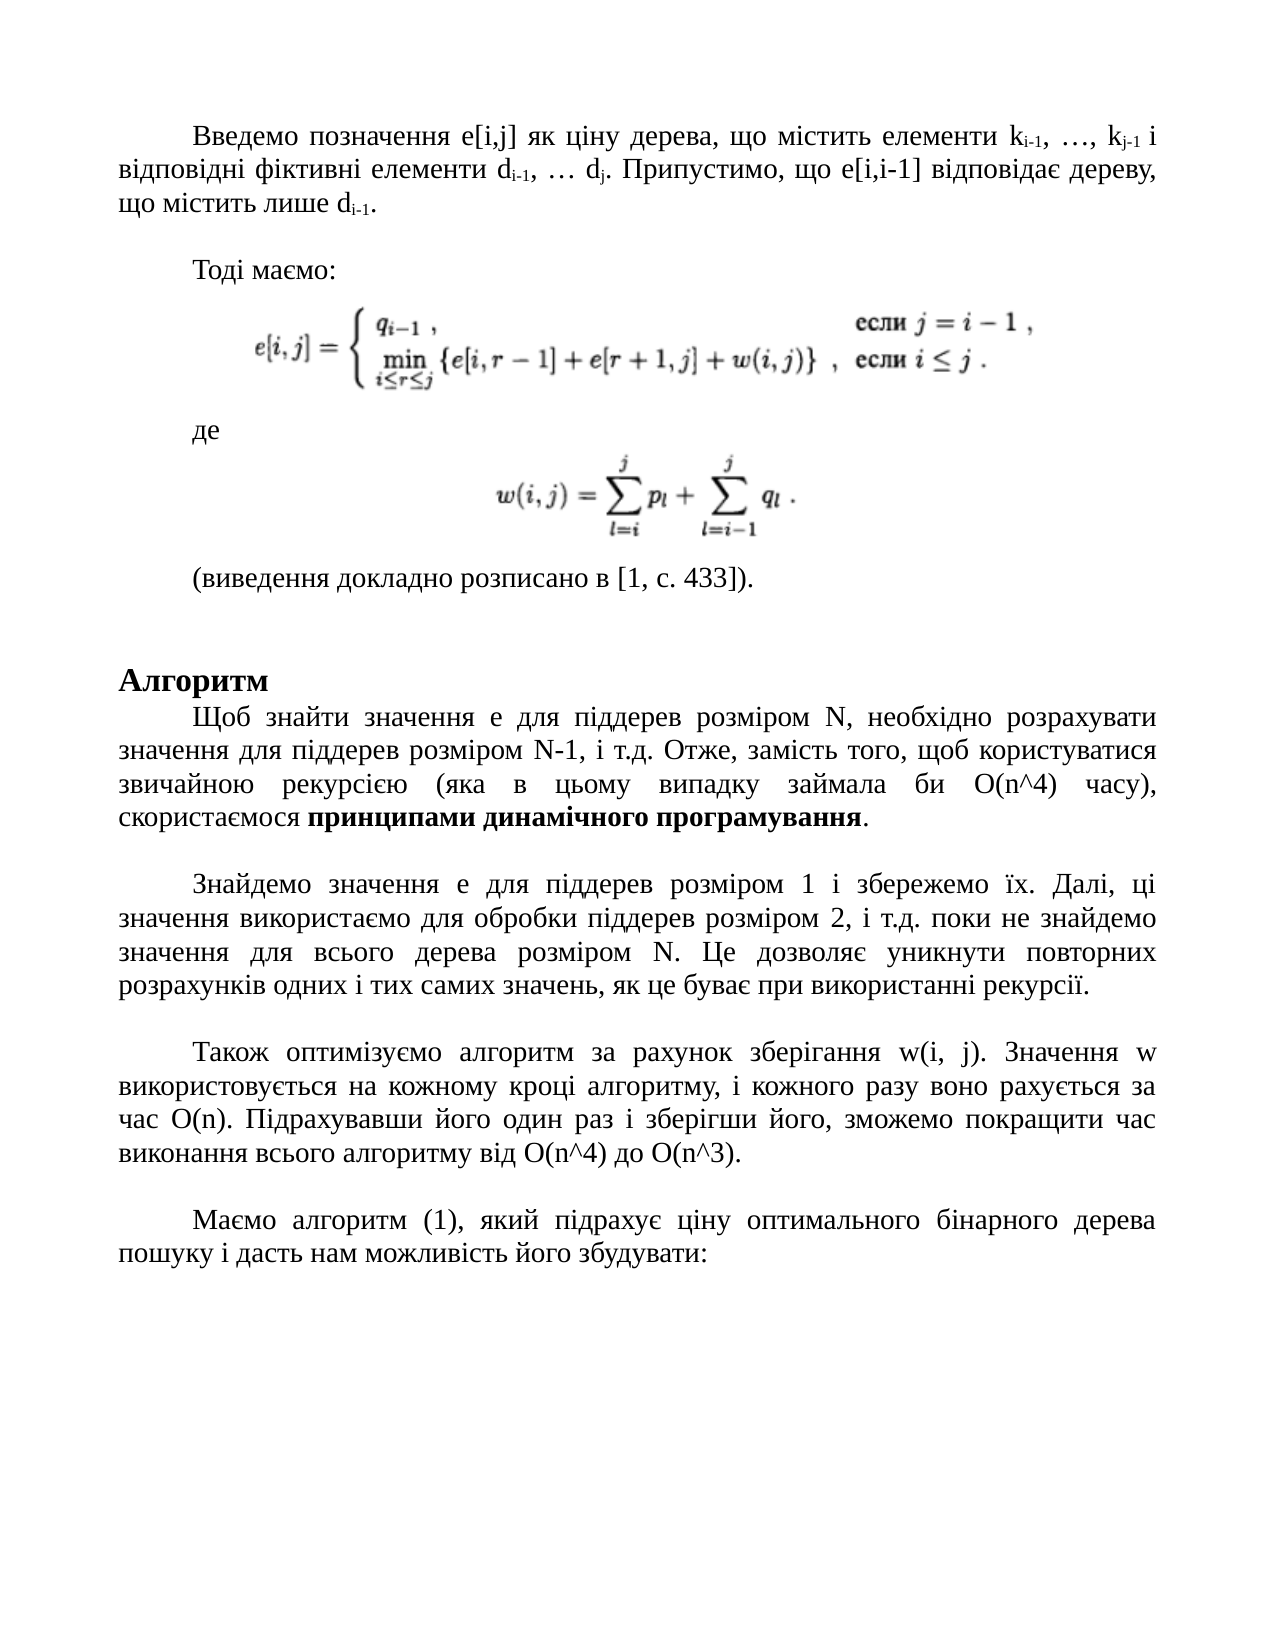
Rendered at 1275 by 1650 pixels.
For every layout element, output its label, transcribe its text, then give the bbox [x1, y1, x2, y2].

text Знайдемо значення e для піддерев розміром 1 і збережемо їх. Далі, ці значення використаємо для обробки піддерев розміром 2, і т.д. поки не знайдемо значення для всього дерева розміром N. Це дозволяє уникнути повторних розрахунків одних і тих самих значень, як це буває при використанні рекурсії. [118, 867, 1157, 1001]
text Також оптимізуємо алгоритм за рахунок зберігання w(i, j). Значення w використовується на кожному кроці алгоритму, і кожного разу воно рахується за час O(n). Підрахувавши його один раз і зберігши його, зможемо покращити час виконання всього алгоритму від O(n^4) до O(n^3). [118, 1034, 1157, 1168]
text де [118, 286, 1157, 446]
text Тоді маємо: [118, 252, 1157, 286]
text Алгоритм [118, 661, 1157, 699]
picture [218, 285, 1057, 413]
text (виведення докладно розписано в [1, с. 433]). [118, 446, 1157, 593]
text Маємо алгоритм (1), який підрахує ціну оптимального бінарного дерева пошуку і дасть нам можливість його збудувати: [118, 1202, 1157, 1269]
text Введемо позначення e[i,j] як ціну дерева, що містить елементи ki-1, …, kj-1 і відповідні фіктивні елементи di-1, … dj. Припустимо, що e[i,i-1] відповідає дереву, що містить лише di-1. [118, 118, 1157, 219]
picture [461, 446, 814, 560]
text Щоб знайти значення e для піддерев розміром N, необхідно розрахувати значення для піддерев розміром N-1, і т.д. Отже, замість того, щоб користуватися звичайною рекурсією (яка в цьому випадку займала би O(n^4) часу), скористаємося принципами динамічного програмування. [118, 699, 1157, 833]
